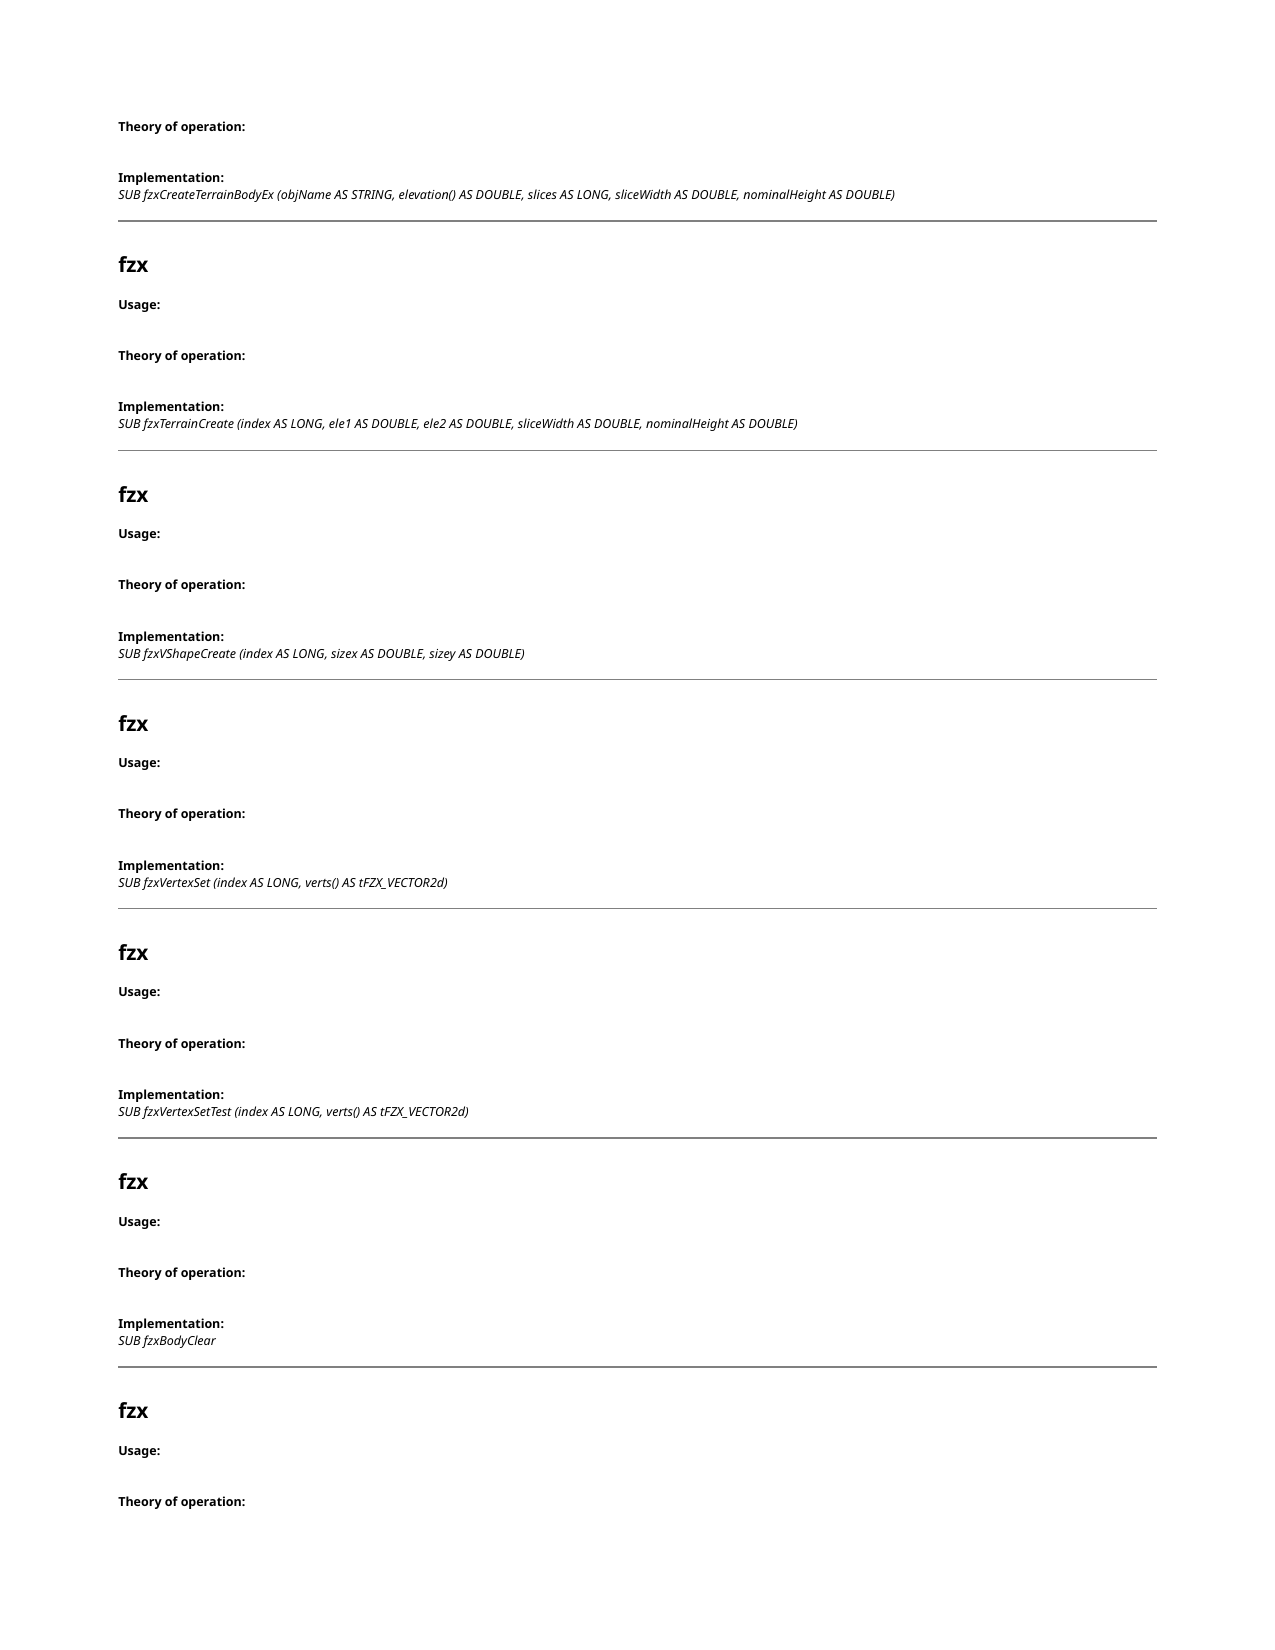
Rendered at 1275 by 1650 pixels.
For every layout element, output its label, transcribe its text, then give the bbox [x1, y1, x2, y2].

text Implementation: [118, 1315, 1157, 1332]
text Implementation: [118, 169, 1157, 186]
text Usage: [118, 525, 1157, 542]
text Usage: [118, 1442, 1157, 1459]
text Implementation: [118, 398, 1157, 416]
text Theory of operation: [118, 806, 1157, 823]
text fzx [118, 709, 1157, 737]
text Theory of operation: [118, 1264, 1157, 1281]
text fzx [118, 1396, 1157, 1425]
text Implementation: [118, 1086, 1157, 1103]
text Theory of operation: [118, 1493, 1157, 1510]
text Usage: [118, 1213, 1157, 1230]
text Usage: [118, 983, 1157, 1001]
text SUB fzxCreateTerrainBodyEx (objName AS STRING, elevation() AS DOUBLE, slices AS LONG, sliceWidth AS DOUBLE, nominalHeight AS DOUBLE) [118, 186, 1157, 203]
text Theory of operation: [118, 347, 1157, 364]
text fzx [118, 1167, 1157, 1196]
text Theory of operation: [118, 576, 1157, 593]
text SUB fzxVertexSetTest (index AS LONG, verts() AS tFZX_VECTOR2d) [118, 1103, 1157, 1120]
text SUB fzxBodyClear [118, 1332, 1157, 1349]
text fzx [118, 480, 1157, 508]
text Implementation: [118, 857, 1157, 874]
text fzx [118, 938, 1157, 966]
text SUB fzxVertexSet (index AS LONG, verts() AS tFZX_VECTOR2d) [118, 874, 1157, 891]
text Theory of operation: [118, 1035, 1157, 1052]
text SUB fzxVShapeCreate (index AS LONG, sizex AS DOUBLE, sizey AS DOUBLE) [118, 645, 1157, 662]
text Usage: [118, 754, 1157, 771]
text SUB fzxTerrainCreate (index AS LONG, ele1 AS DOUBLE, ele2 AS DOUBLE, sliceWidth AS DOUBLE, nominalHeight AS DOUBLE) [118, 416, 1157, 433]
text Theory of operation: [118, 118, 1157, 135]
text fzx [118, 251, 1157, 279]
text Usage: [118, 296, 1157, 313]
text Implementation: [118, 628, 1157, 645]
